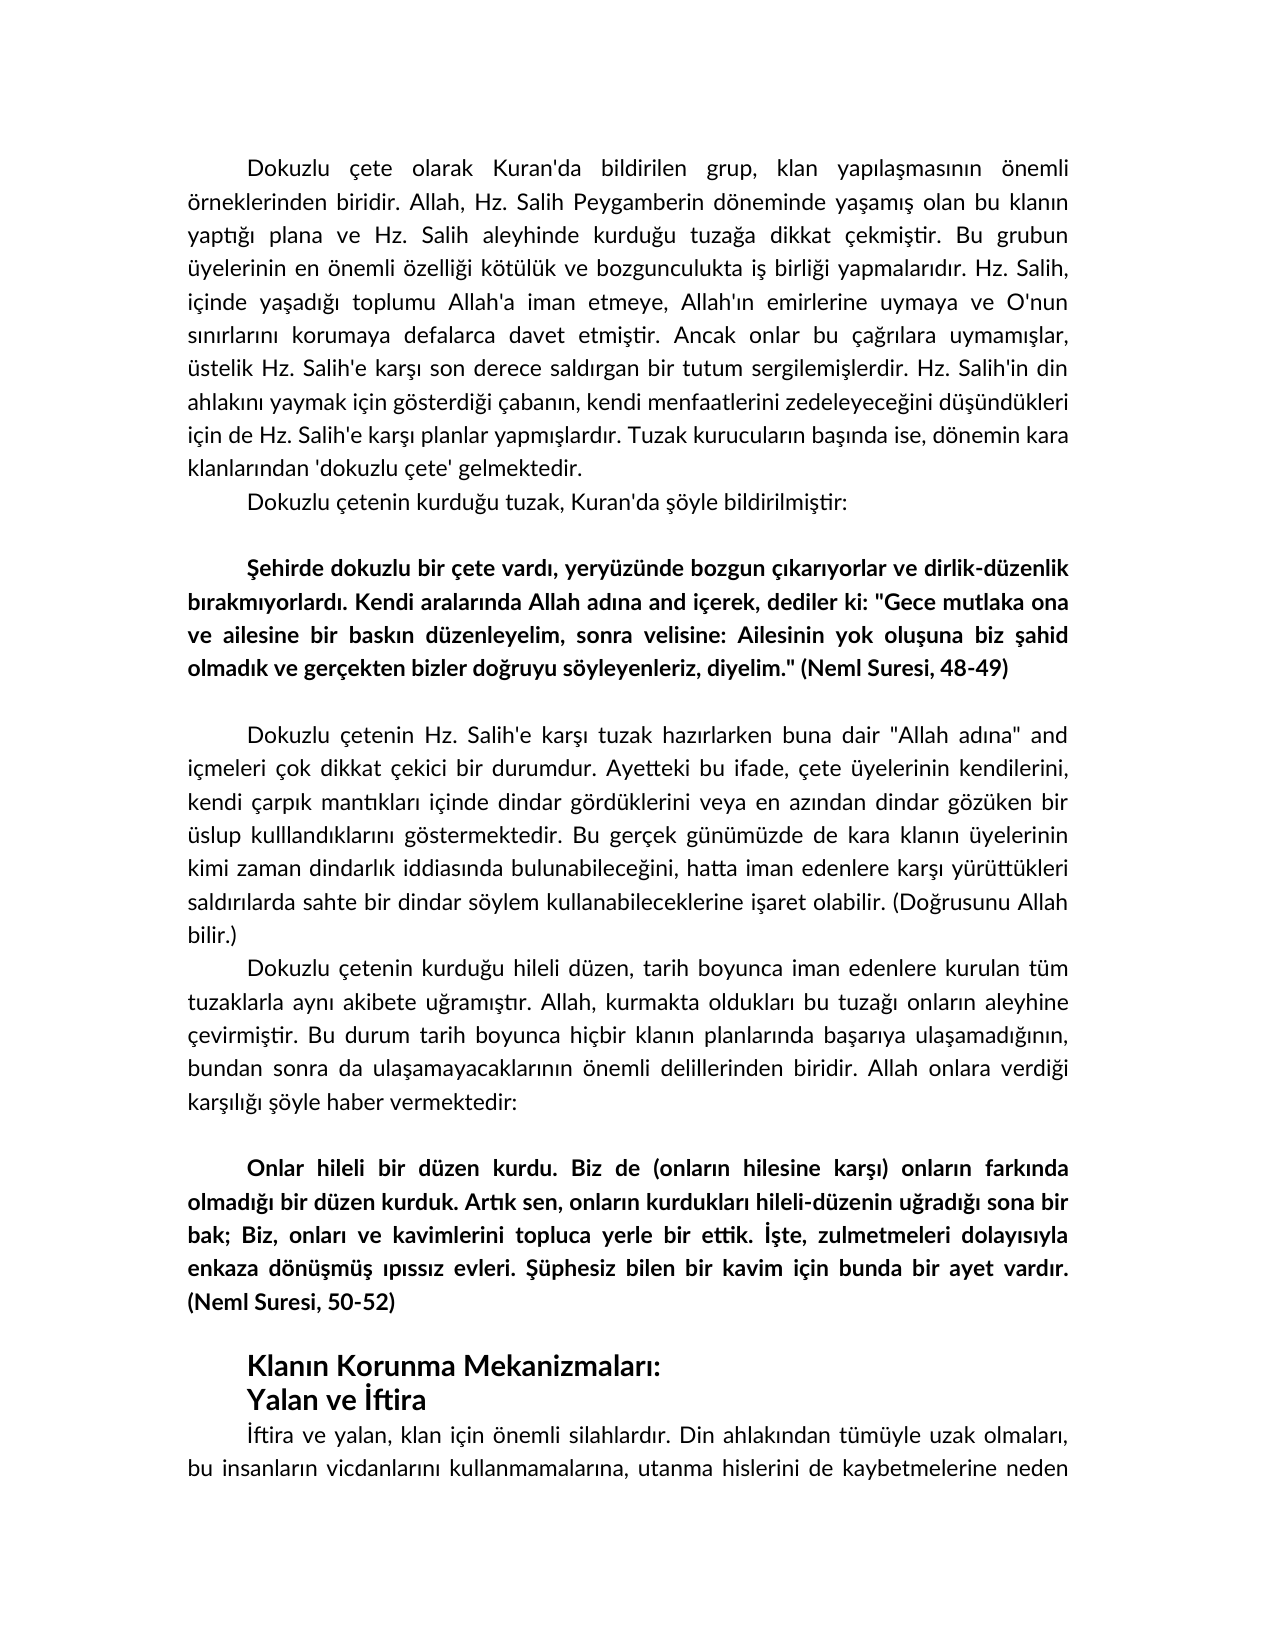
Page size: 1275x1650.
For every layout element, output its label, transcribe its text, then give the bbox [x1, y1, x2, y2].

text Onlar hileli bir düzen kurdu. Biz de (onların hilesine karşı) onların farkında olmadığı bir düzen kurduk. Artık sen, onların kurdukları hileli-düzenin uğradığı sona bir bak; Biz, onları ve kavimlerini topluca yerle bir ettik. İşte, zulmetmeleri dolayısıyla enkaza dönüşmüş ıpıssız evleri. Şüphesiz bilen bir kavim için bunda bir ayet vardır. (Neml Suresi, 50-52) [187, 1150, 1070, 1317]
text Dokuzlu çetenin kurduğu hileli düzen, tarih boyunca iman edenlere kurulan tüm tuzaklarla aynı akibete uğramıştır. Allah, kurmakta oldukları bu tuzağı onların aleyhine çevirmiştir. Bu durum tarih boyunca hiçbir klanın planlarında başarıya ulaşamadığının, bundan sonra da ulaşamayacaklarının önemli delillerinden biridir. Allah onlara verdiği karşılığı şöyle haber vermektedir: [187, 950, 1070, 1117]
text Yalan ve İftira [187, 1383, 1070, 1417]
text Dokuzlu çete olarak Kuran'da bildirilen grup, klan yapılaşmasının önemli örneklerinden biridir. Allah, Hz. Salih Peygamberin döneminde yaşamış olan bu klanın yaptığı plana ve Hz. Salih aleyhinde kurduğu tuzağa dikkat çekmiştir. Bu grubun üyelerinin en önemli özelliği kötülük ve bozgunculukta iş birliği yapmalarıdır. Hz. Salih, içinde yaşadığı toplumu Allah'a iman etmeye, Allah'ın emirlerine uymaya ve O'nun sınırlarını korumaya defalarca davet etmiştir. Ancak onlar bu çağrılara uymamışlar, üstelik Hz. Salih'e karşı son derece saldırgan bir tutum sergilemişlerdir. Hz. Salih'in din ahlakını yaymak için gösterdiği çabanın, kendi menfaatlerini zedeleyeceğini düşündükleri için de Hz. Salih'e karşı planlar yapmışlardır. Tuzak kurucuların başında ise, dönemin kara klanlarından 'dokuzlu çete' gelmektedir. [187, 150, 1070, 483]
text Dokuzlu çetenin kurduğu tuzak, Kuran'da şöyle bildirilmiştir: [187, 483, 1070, 517]
text Şehirde dokuzlu bir çete vardı, yeryüzünde bozgun çıkarıyorlar ve dirlik-düzenlik bırakmıyorlardı. Kendi aralarında Allah adına and içerek, dediler ki: "Gece mutlaka ona ve ailesine bir baskın düzenleyelim, sonra velisine: Ailesinin yok oluşuna biz şahid olmadık ve gerçekten bizler doğruyu söyleyenleriz, diyelim." (Neml Suresi, 48-49) [187, 550, 1070, 683]
text İftira ve yalan, klan için önemli silahlardır. Din ahlakından tümüyle uzak olmaları, bu insanların vicdanlarını kullanmamalarına, utanma hislerini de kaybetmelerine neden [187, 1417, 1070, 1483]
text Dokuzlu çetenin Hz. Salih'e karşı tuzak hazırlarken buna dair "Allah adına" and içmeleri çok dikkat çekici bir durumdur. Ayetteki bu ifade, çete üyelerinin kendilerini, kendi çarpık mantıkları içinde dindar gördüklerini veya en azından dindar gözüken bir üslup kulllandıklarını göstermektedir. Bu gerçek günümüzde de kara klanın üyelerinin kimi zaman dindarlık iddiasında bulunabileceğini, hatta iman edenlere karşı yürüttükleri saldırılarda sahte bir dindar söylem kullanabileceklerine işaret olabilir. (Doğrusunu Allah bilir.) [187, 717, 1070, 950]
text Klanın Korunma Mekanizmaları: [187, 1350, 1070, 1383]
